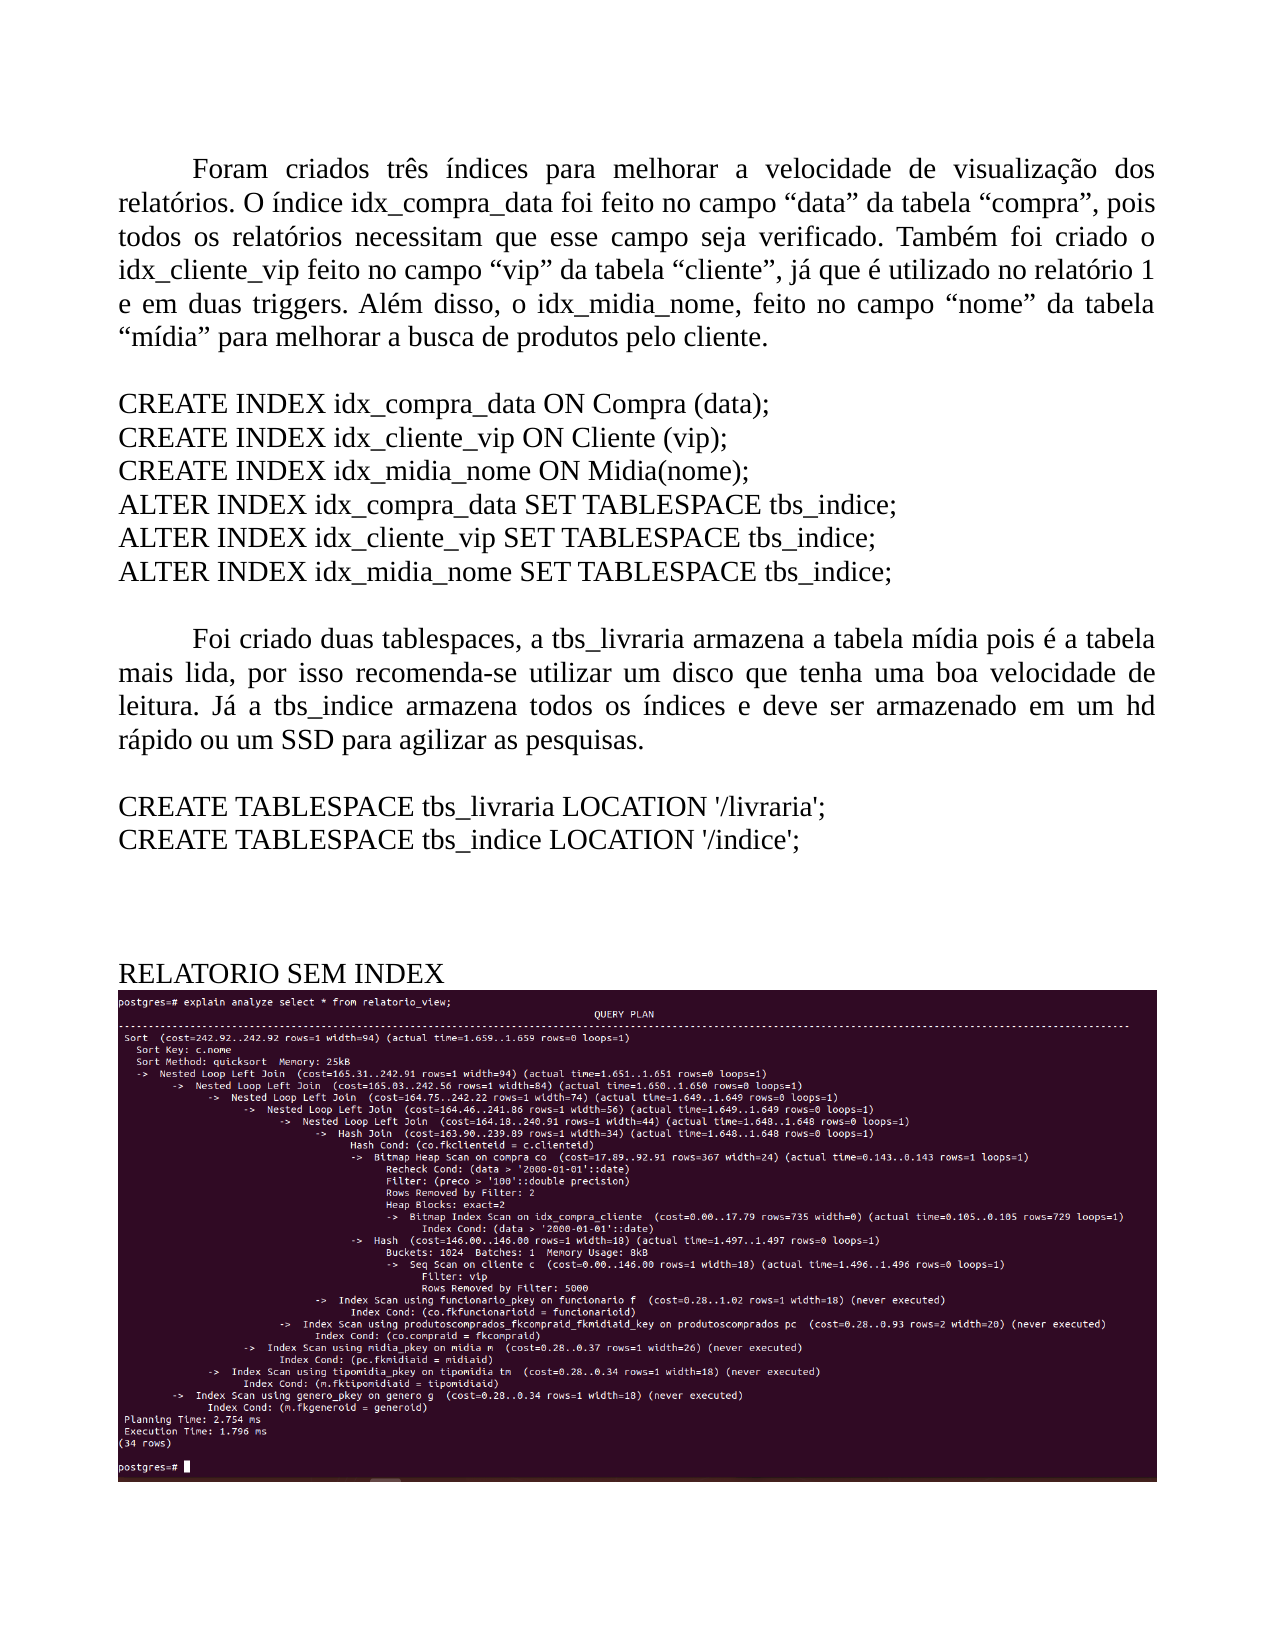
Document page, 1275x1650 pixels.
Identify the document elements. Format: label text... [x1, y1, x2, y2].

picture [118, 990, 1157, 1482]
text Foi criado duas tablespaces, a tbs_livraria armazena a tabela mídia pois é a tabela mais lida, por isso recomenda-se utilizar um disco que tenha uma boa velocidade de leitura. Já a tbs_indice armazena todos os índices e deve ser armazenado em um hd rápido ou um SSD para agilizar as pesquisas. [118, 621, 1157, 755]
text CREATE TABLESPACE tbs_indice LOCATION '/indice'; [118, 822, 1157, 856]
text CREATE INDEX idx_compra_data ON Compra (data); [118, 386, 1157, 420]
text Foram criados três índices para melhorar a velocidade de visualização dos relatórios. O índice idx_compra_data foi feito no campo “data” da tabela “compra”, pois todos os relatórios necessitam que esse campo seja verificado. Também foi criado o idx_cliente_vip feito no campo “vip” da tabela “cliente”, já que é utilizado no relatório 1 e em duas triggers. Além disso, o idx_midia_nome, feito no campo “nome” da tabela “mídia” para melhorar a busca de produtos pelo cliente. [118, 152, 1157, 353]
text CREATE INDEX idx_cliente_vip ON Cliente (vip); [118, 420, 1157, 453]
text ALTER INDEX idx_cliente_vip SET TABLESPACE tbs_indice; [118, 521, 1157, 554]
text ALTER INDEX idx_compra_data SET TABLESPACE tbs_indice; [118, 487, 1157, 521]
text RELATORIO SEM INDEX [118, 957, 1157, 990]
text CREATE TABLESPACE tbs_livraria LOCATION '/livraria'; [118, 789, 1157, 822]
text ALTER INDEX idx_midia_nome SET TABLESPACE tbs_indice; [118, 554, 1157, 588]
text CREATE INDEX idx_midia_nome ON Midia(nome); [118, 453, 1157, 487]
